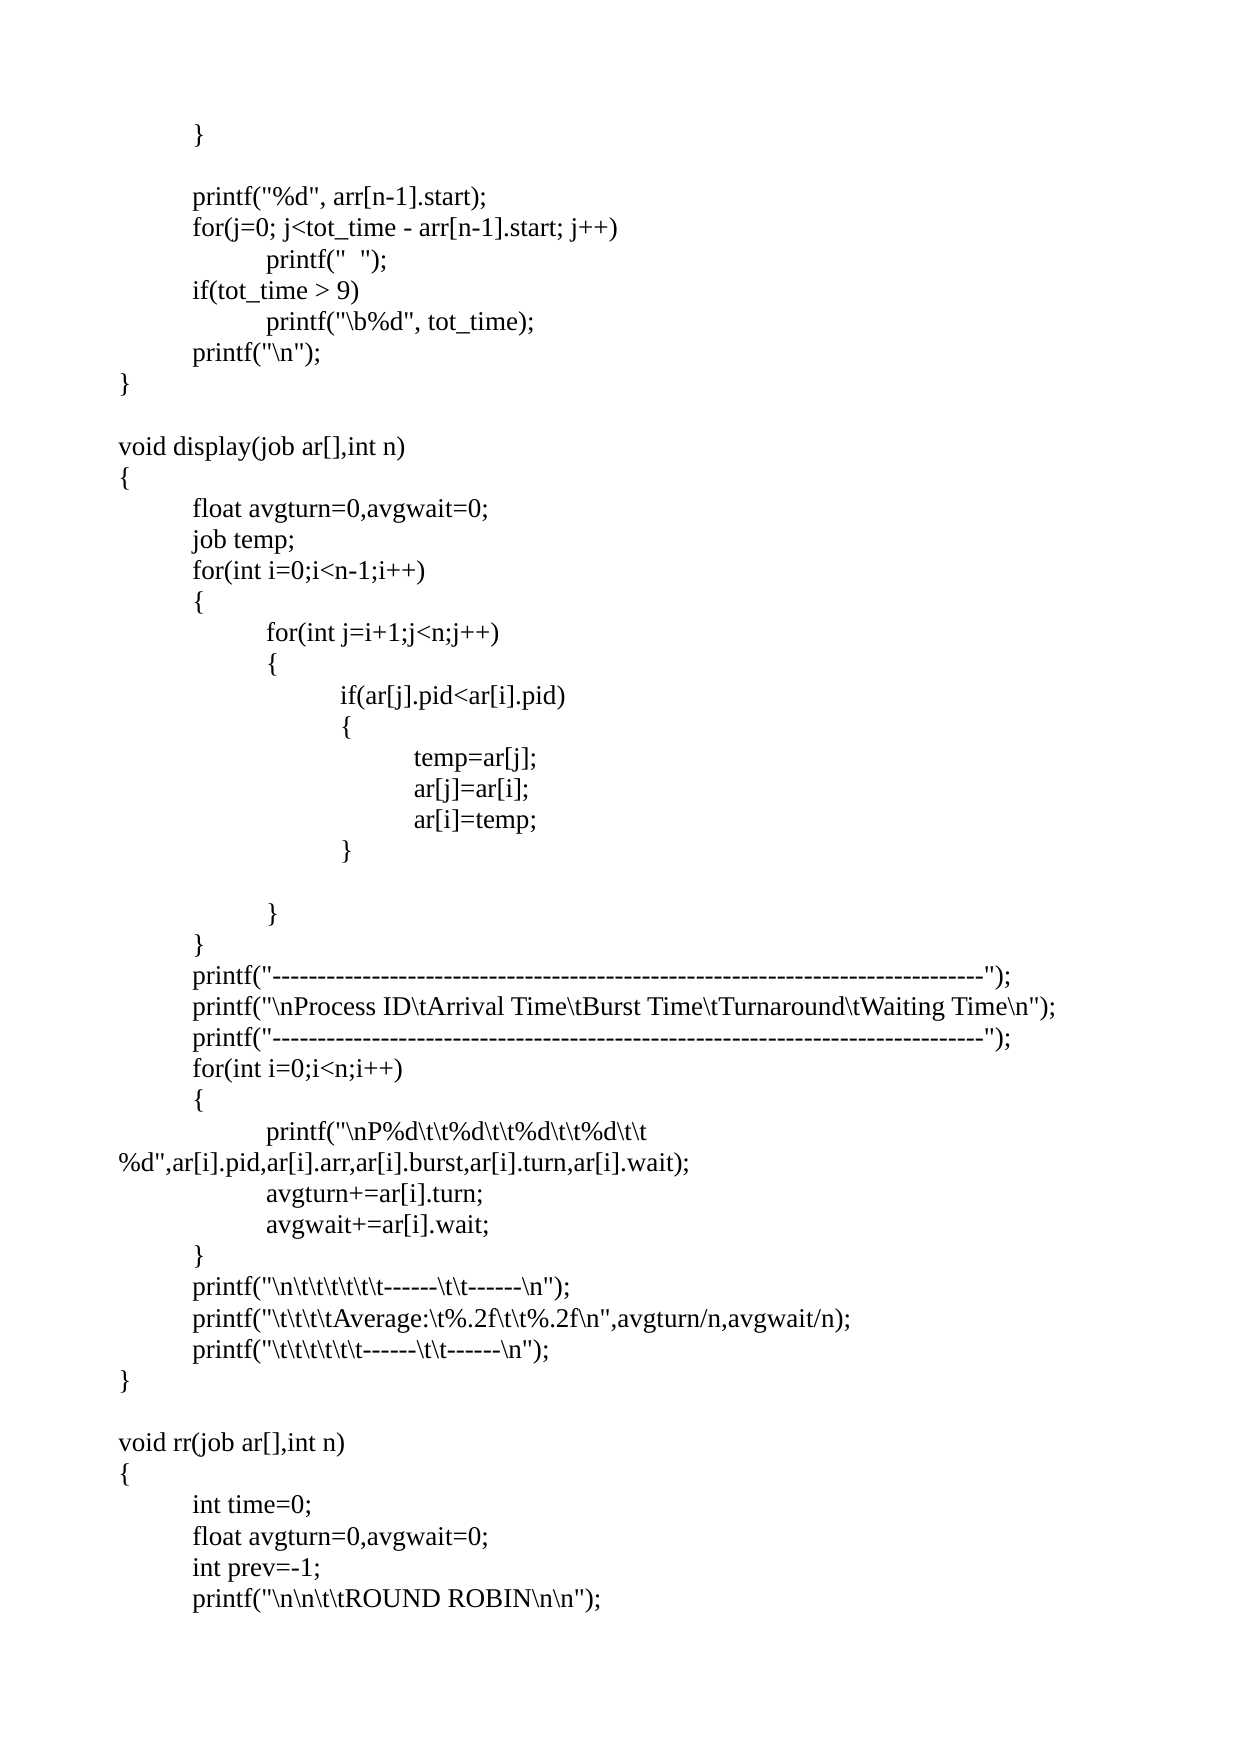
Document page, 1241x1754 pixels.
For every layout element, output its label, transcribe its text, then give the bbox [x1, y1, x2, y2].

text printf("-------------------------------------------------------------------------------"); [118, 1021, 1122, 1052]
text for(int i=0;i<n-1;i++) [118, 554, 1122, 585]
text printf("\n"); [118, 336, 1122, 367]
text } [118, 118, 1122, 149]
text } [118, 834, 1122, 866]
text printf("\t\t\t\tAverage:\t%.2f\t\t%.2f\n",avgturn/n,avgwait/n); [118, 1302, 1122, 1333]
text } [118, 897, 1122, 928]
text avgwait+=ar[i].wait; [118, 1208, 1122, 1239]
text { [118, 710, 1122, 741]
text for(int i=0;i<n;i++) [118, 1052, 1122, 1084]
text } [118, 367, 1122, 398]
text } [118, 1364, 1122, 1395]
text } [118, 1239, 1122, 1271]
text printf("\n\n\t\tROUND ROBIN\n\n"); [118, 1582, 1122, 1613]
text float avgturn=0,avgwait=0; [118, 1520, 1122, 1551]
text int prev=-1; [118, 1551, 1122, 1582]
text printf("%d", arr[n-1].start); [118, 180, 1122, 212]
text void display(job ar[],int n) [118, 429, 1122, 461]
text printf("\t\t\t\t\t\t------\t\t------\n"); [118, 1333, 1122, 1364]
text ar[i]=temp; [118, 803, 1122, 834]
text } [118, 928, 1122, 959]
text if(tot_time > 9) [118, 274, 1122, 305]
text int time=0; [118, 1488, 1122, 1520]
text temp=ar[j]; [118, 741, 1122, 772]
text { [118, 585, 1122, 616]
text printf("\n\t\t\t\t\t\t------\t\t------\n"); [118, 1271, 1122, 1302]
text { [118, 1084, 1122, 1115]
text printf("-------------------------------------------------------------------------------"); [118, 959, 1122, 990]
text printf("\nProcess ID\tArrival Time\tBurst Time\tTurnaround\tWaiting Time\n"); [118, 990, 1122, 1021]
text printf(" "); [118, 243, 1122, 274]
text void rr(job ar[],int n) [118, 1426, 1122, 1457]
text printf("\nP%d\t\t%d\t\t%d\t\t%d\t\t%d",ar[i].pid,ar[i].arr,ar[i].burst,ar[i].turn,ar[i].wait); [118, 1115, 1122, 1177]
text { [118, 648, 1122, 679]
text ar[j]=ar[i]; [118, 772, 1122, 803]
text avgturn+=ar[i].turn; [118, 1177, 1122, 1208]
text { [118, 1457, 1122, 1488]
text for(int j=i+1;j<n;j++) [118, 616, 1122, 648]
text float avgturn=0,avgwait=0; [118, 492, 1122, 523]
text if(ar[j].pid<ar[i].pid) [118, 679, 1122, 710]
text printf("\b%d", tot_time); [118, 305, 1122, 336]
text job temp; [118, 523, 1122, 554]
text { [118, 461, 1122, 492]
text for(j=0; j<tot_time - arr[n-1].start; j++) [118, 212, 1122, 243]
